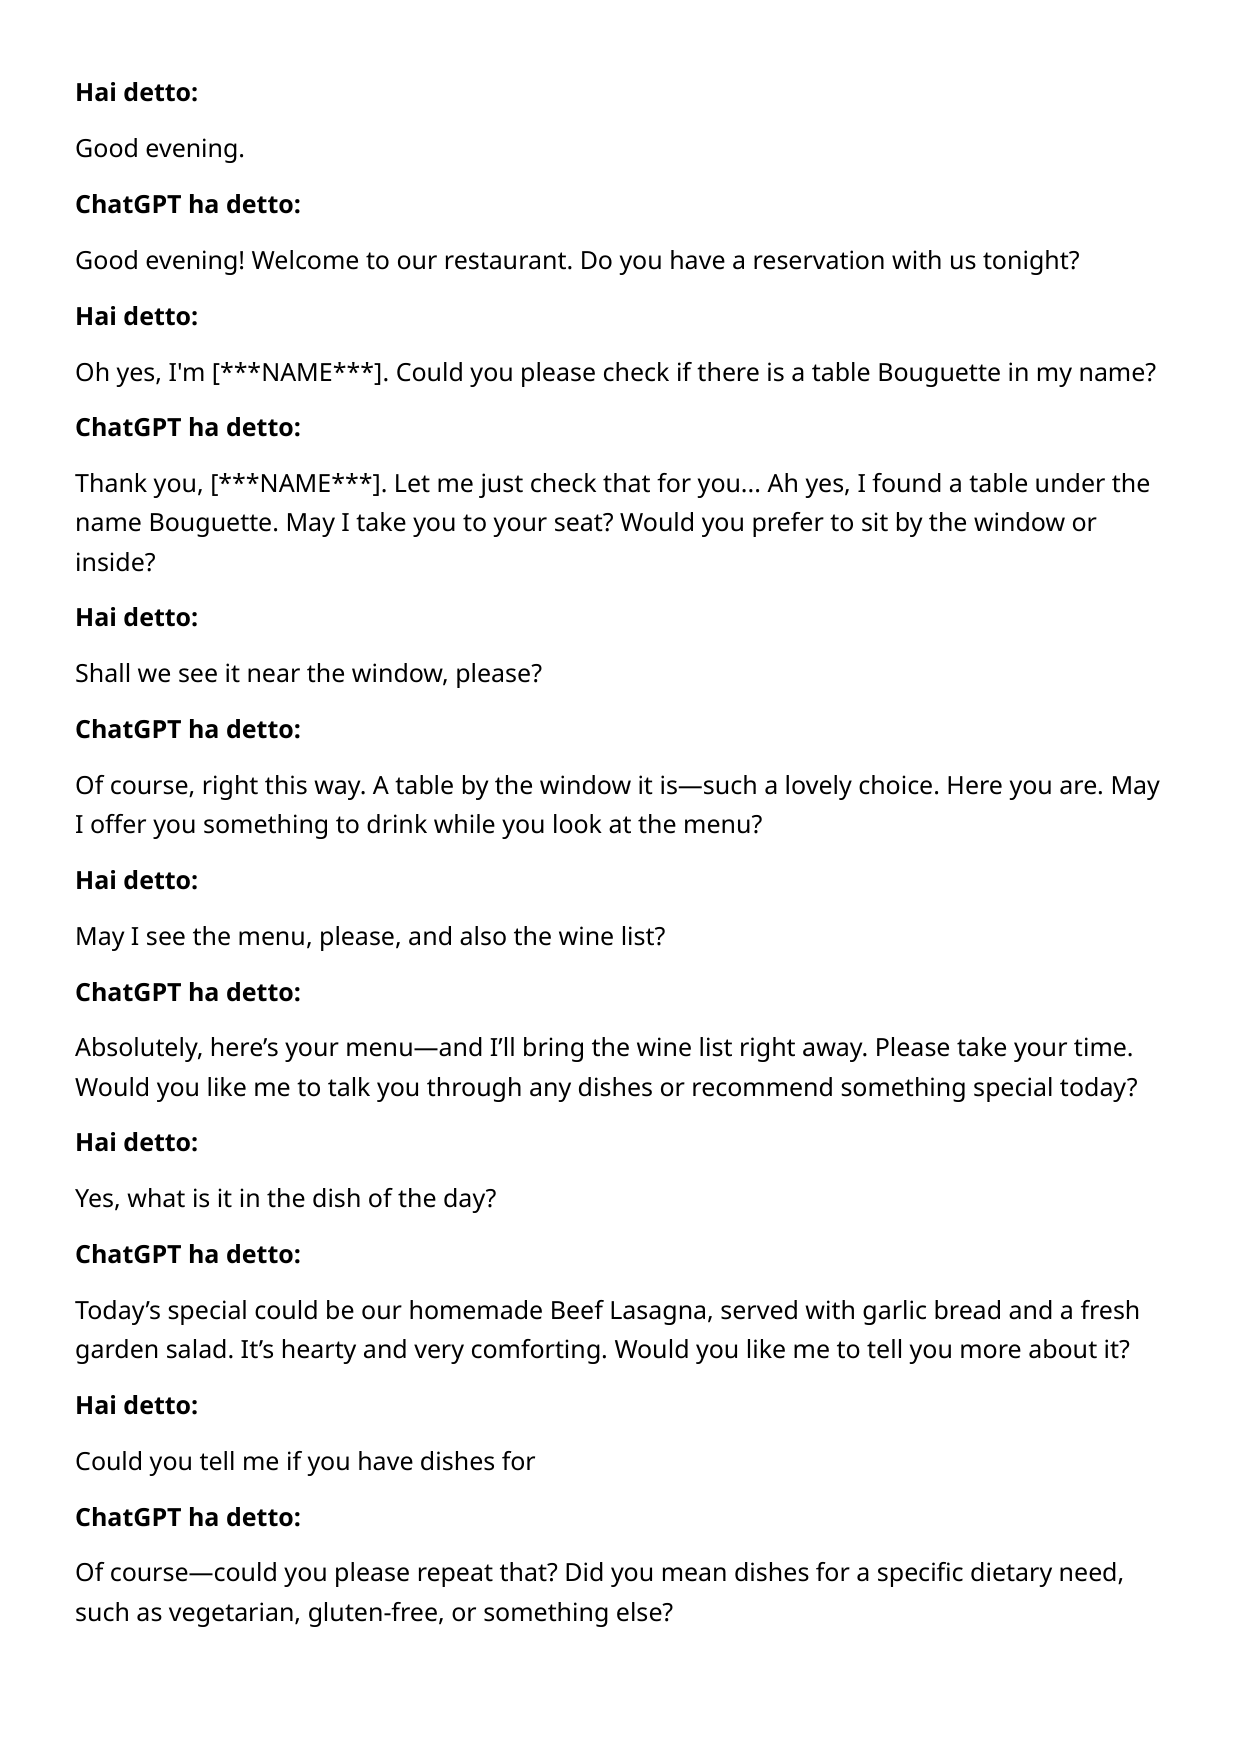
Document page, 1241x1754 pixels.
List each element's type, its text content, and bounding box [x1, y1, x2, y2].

text Could you tell me if you have dishes for [75, 1443, 1165, 1477]
text Today’s special could be our homemade Beef Lasagna, served with garlic bread and a fresh garden salad. It’s hearty and very comforting. Would you like me to tell you more about it? [75, 1292, 1165, 1366]
text ChatGPT ha detto: [75, 187, 1165, 221]
text Good evening. [75, 131, 1165, 165]
text Of course—could you please repeat that? Did you mean dishes for a specific dietary need, such as vegetarian, gluten-free, or something else? [75, 1555, 1165, 1628]
text May I see the menu, please, and also the wine list? [75, 918, 1165, 952]
text Hai detto: [75, 298, 1165, 332]
text Hai detto: [75, 1125, 1165, 1159]
text Shall we see it near the window, please? [75, 656, 1165, 690]
text Hai detto: [75, 75, 1165, 109]
text Absolutely, here’s your menu—and I’ll bring the wine list right away. Please take your time. Would you like me to talk you through any dishes or recommend something special today? [75, 1030, 1165, 1103]
text ChatGPT ha detto: [75, 410, 1165, 444]
text ChatGPT ha detto: [75, 974, 1165, 1008]
text Hai detto: [75, 862, 1165, 897]
text ChatGPT ha detto: [75, 1237, 1165, 1271]
text Of course, right this way. A table by the window it is—such a lovely choice. Here you are. May I offer you something to drink while you look at the menu? [75, 767, 1165, 841]
text Yes, what is it in the dish of the day? [75, 1181, 1165, 1215]
text ChatGPT ha detto: [75, 712, 1165, 746]
text Hai detto: [75, 600, 1165, 634]
text Hai detto: [75, 1387, 1165, 1422]
text Oh yes, I'm [***NAME***]. Could you please check if there is a table Bouguette in my name? [75, 354, 1165, 388]
text Thank you, [***NAME***]. Let me just check that for you... Ah yes, I found a table under the name Bouguette. May I take you to your seat? Would you prefer to sit by the window or inside? [75, 466, 1165, 578]
text Good evening! Welcome to our restaurant. Do you have a reservation with us tonight? [75, 242, 1165, 277]
text ChatGPT ha detto: [75, 1499, 1165, 1533]
